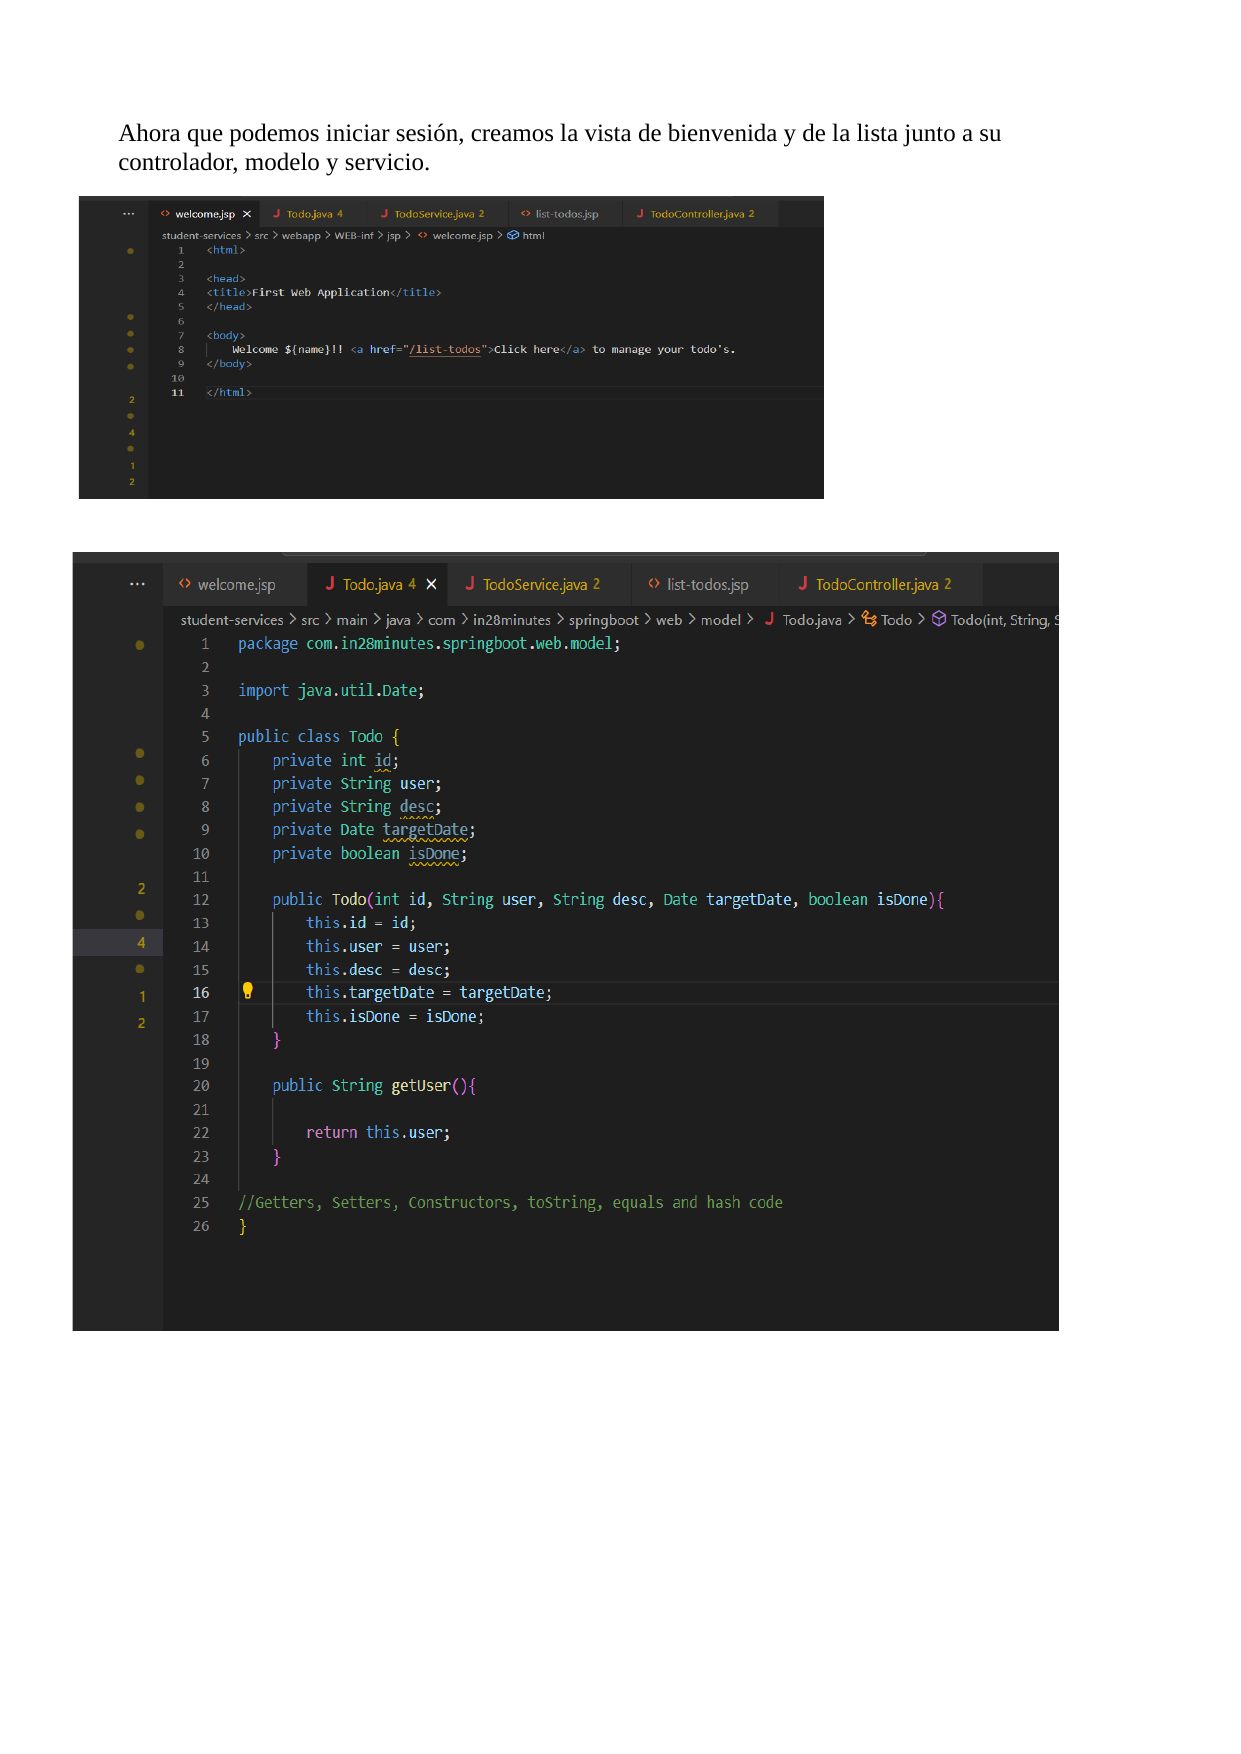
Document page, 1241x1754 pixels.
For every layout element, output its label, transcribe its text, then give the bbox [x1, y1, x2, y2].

picture [78, 196, 824, 374]
text Ahora que podemos iniciar sesión, creamos la vista de bienvenida y de la lista junto a su controlador, modelo y servicio. [118, 118, 1122, 176]
picture [72, 552, 1059, 1331]
